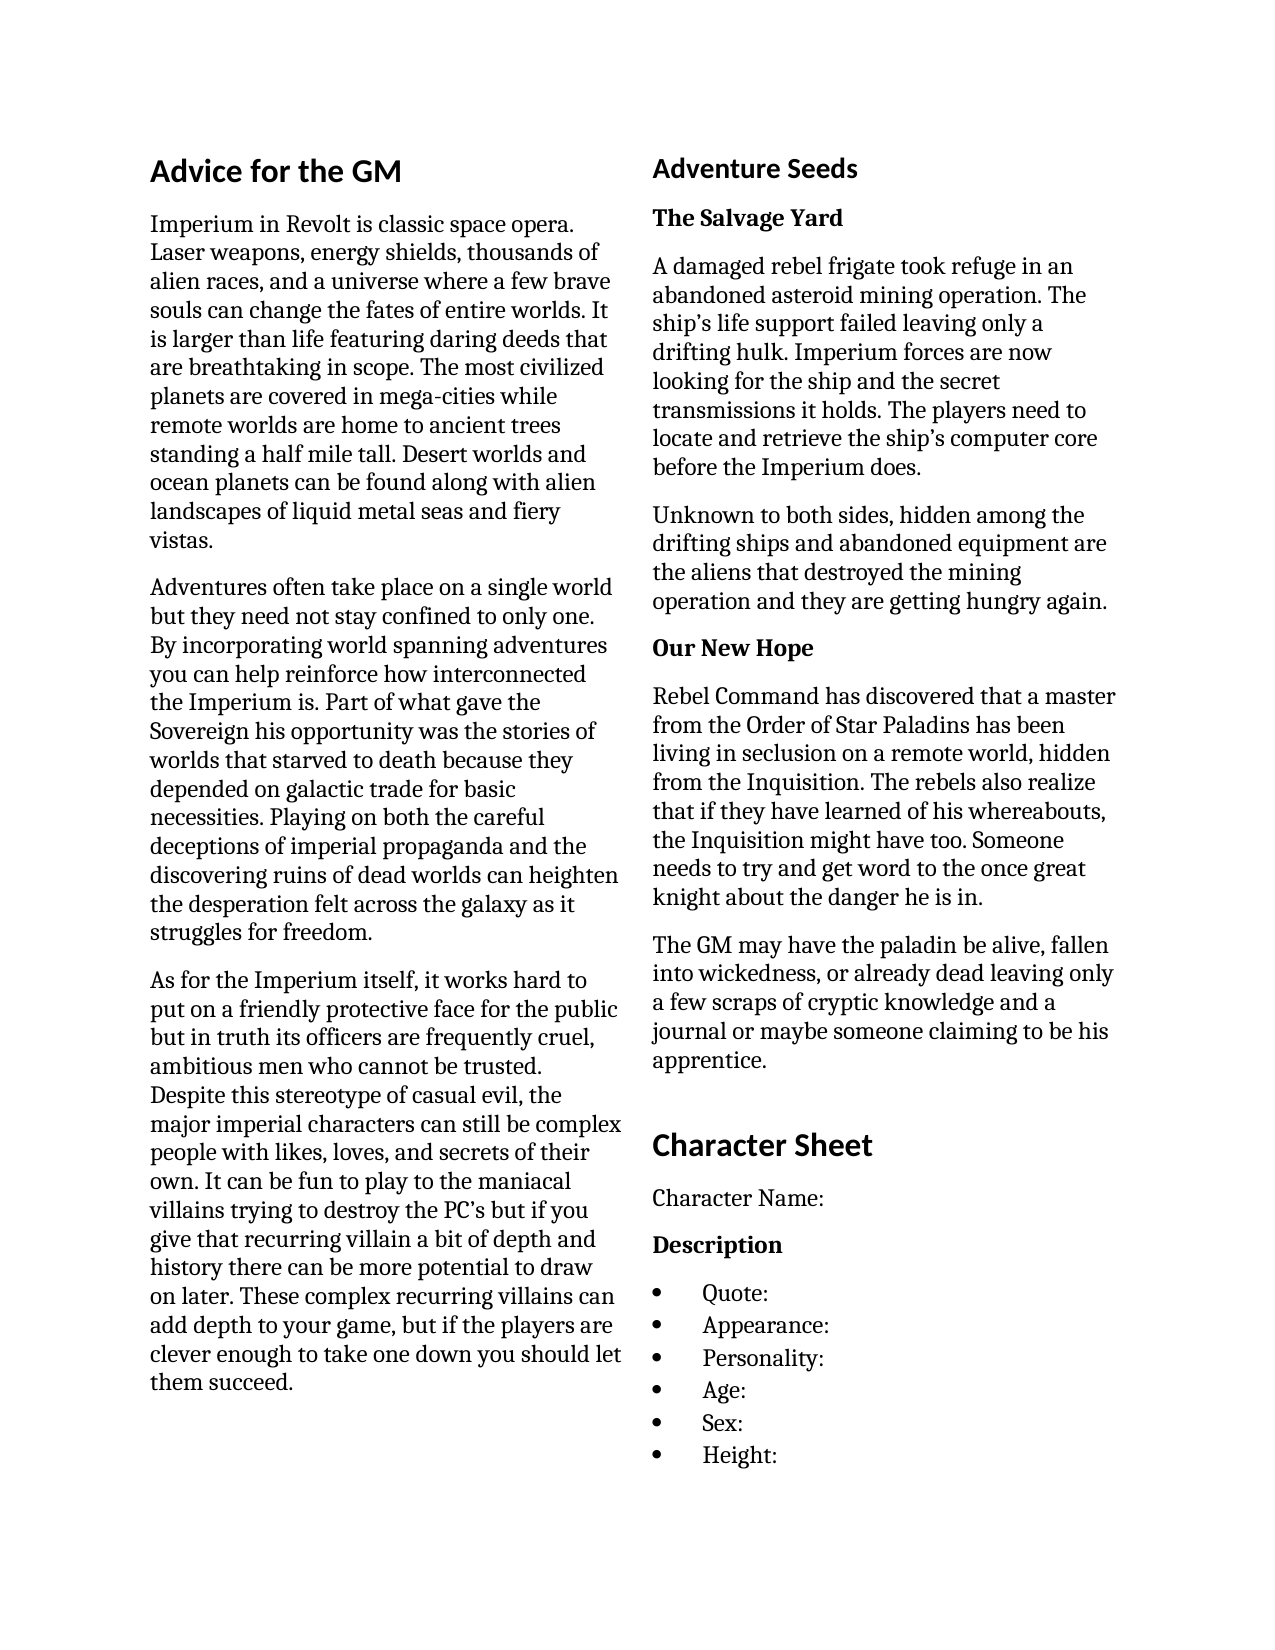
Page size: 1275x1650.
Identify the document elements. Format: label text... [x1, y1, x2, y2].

subtitle Character Sheet [652, 1124, 1125, 1165]
text The Salvage Yard [652, 204, 1125, 233]
subtitle Adventure Seeds [652, 150, 1125, 186]
text Character Name: [652, 1184, 1125, 1213]
text Our New Hope [652, 634, 1125, 663]
text Imperium in Revolt is classic space opera. Laser weapons, energy shields, thousands of alien races, and a universe where a few brave souls can change the fates of entire worlds. It is larger than life featuring daring deeds that are breathtaking in scope. The most civilized planets are covered in mega-cities while remote worlds are home to ancient trees standing a half mile tall. Desert worlds and ocean planets can be found along with alien landscapes of liquid metal seas and fiery vistas. [150, 209, 622, 554]
text Description [652, 1231, 1125, 1260]
text As for the Imperium itself, it works hard to put on a friendly protective face for the public but in truth its officers are frequently cruel, ambitious men who cannot be trusted. Despite this stereotype of casual evil, the major imperial characters can still be complex people with likes, loves, and secrets of their own. It can be fun to play to the maniacal villains trying to destroy the PC’s but if you give that recurring villain a bit of depth and history there can be more potential to draw on later. These complex recurring villains can add depth to your game, but if the players are clever enough to take one down you should let them succeed. [150, 966, 622, 1397]
list Age: [652, 1376, 1125, 1405]
list Personality: [652, 1344, 1125, 1373]
subtitle Advice for the GM [150, 150, 622, 191]
text The GM may have the paladin be alive, fallen into wickedness, or already dead leaving only a few scraps of cryptic knowledge and a journal or maybe someone claiming to be his apprentice. [652, 931, 1125, 1074]
text A damaged rebel frigate took refuge in an abandoned asteroid mining operation. The ship’s life support failed leaving only a drifting hulk. Imperium forces are now looking for the ship and the secret transmissions it holds. The players need to locate and retrieve the ship’s computer core before the Imperium does. [652, 252, 1125, 482]
text Adventures often take place on a single world but they need not stay confined to only one. By incorporating world spanning adventures you can help reinforce how interconnected the Imperium is. Part of what gave the Sovereign his opportunity was the stories of worlds that starved to death because they depended on galactic trade for basic necessities. Playing on both the careful deceptions of imperial propaganda and the discovering ruins of dead worlds can heighten the desperation felt across the galaxy as it struggles for freedom. [150, 573, 622, 947]
list Appearance: [652, 1311, 1125, 1340]
text Unknown to both sides, hidden among the drifting ships and abandoned equipment are the aliens that destroyed the mining operation and they are getting hungry again. [652, 501, 1125, 616]
list Quote: [652, 1279, 1125, 1308]
list Height: [652, 1441, 1125, 1470]
text Rebel Command has discovered that a master from the Order of Star Paladins has been living in seclusion on a remote world, hidden from the Inquisition. The rebels also realize that if they have learned of his whereabouts, the Inquisition might have too. Someone needs to try and get word to the once great knight about the danger he is in. [652, 682, 1125, 912]
list Sex: [652, 1409, 1125, 1438]
